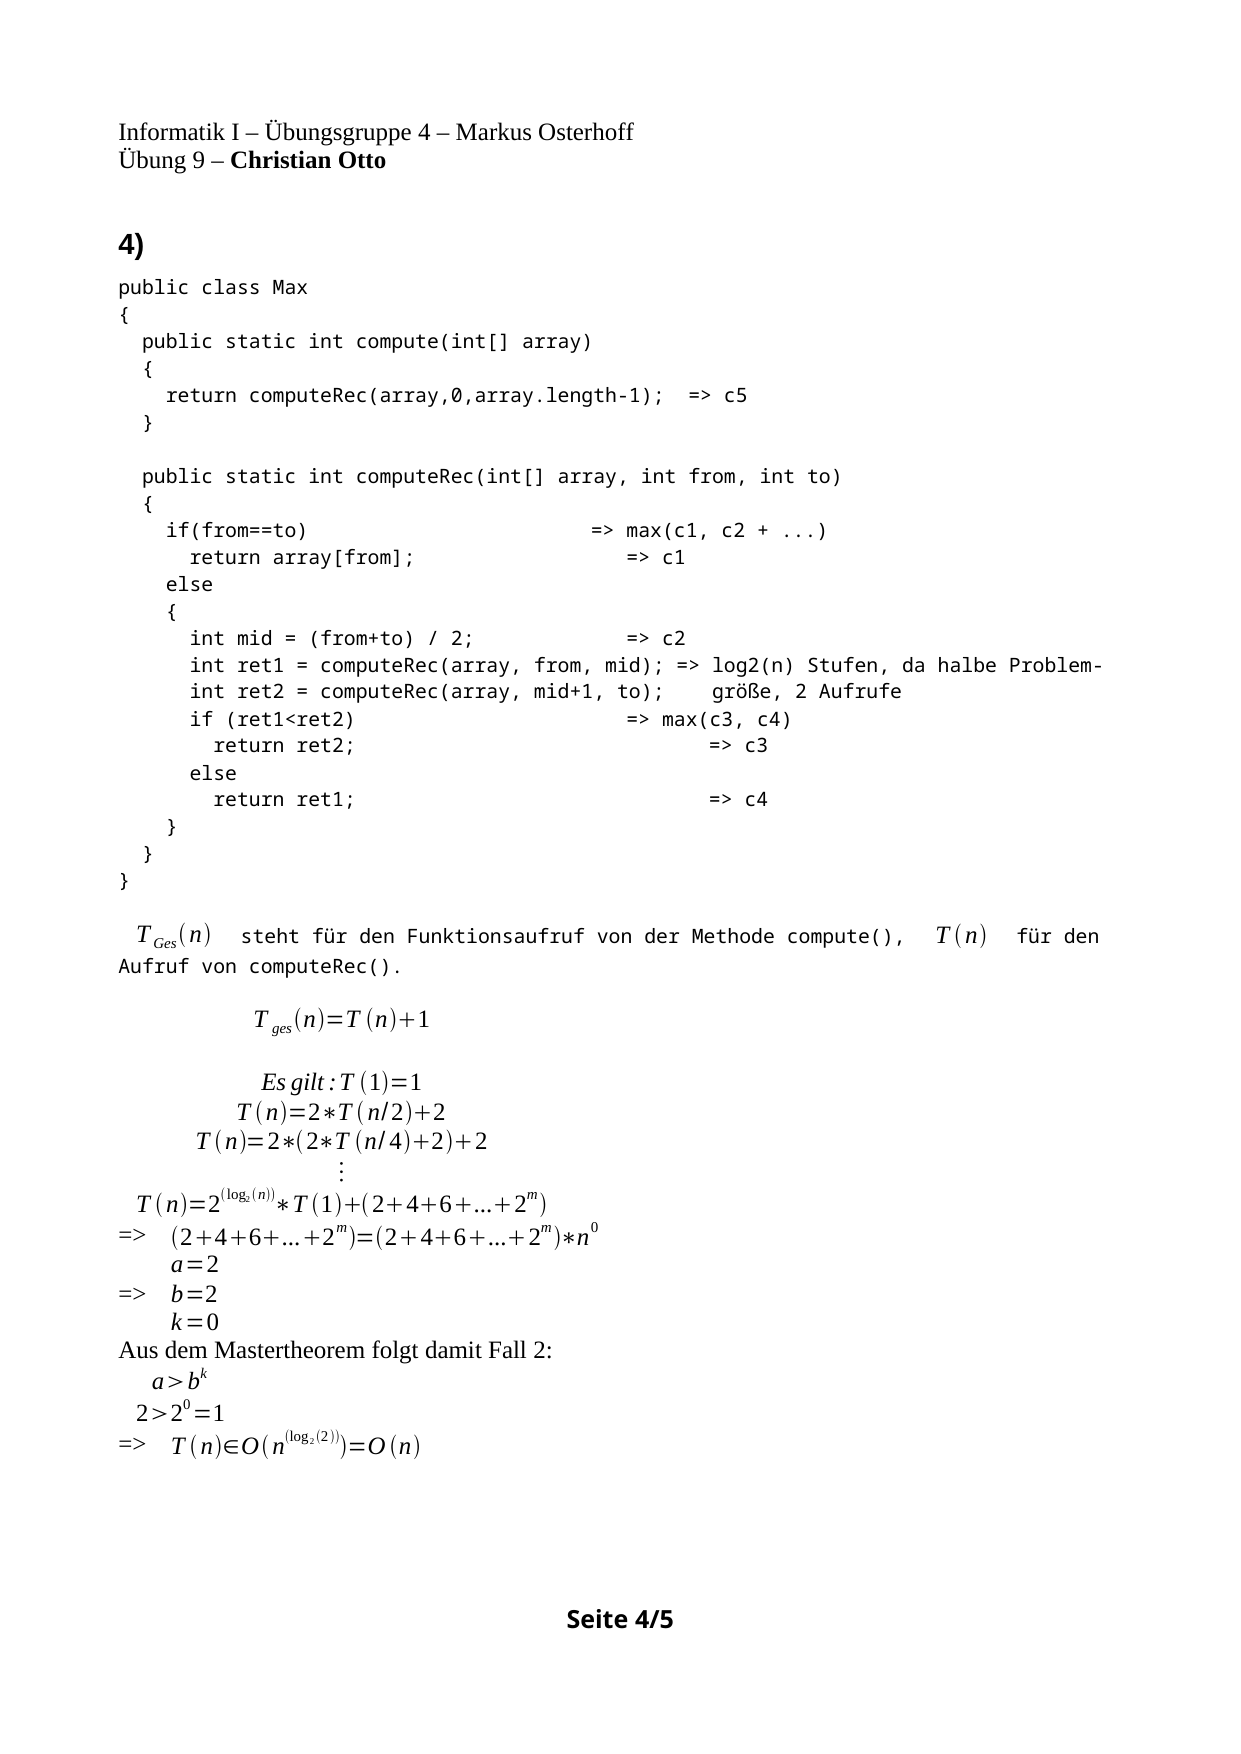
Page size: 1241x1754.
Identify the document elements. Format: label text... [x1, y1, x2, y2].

text if (ret1<ret2) => max(c3, c4) [118, 705, 1122, 732]
text => [118, 1427, 1122, 1460]
text else [118, 570, 1122, 597]
text } [118, 867, 1122, 894]
text int mid = (from+to) / 2; => c2 [118, 624, 1122, 651]
text else [118, 759, 1122, 786]
text } [118, 840, 1122, 867]
text public static int computeRec(int[] array, int from, int to) [118, 462, 1122, 489]
text => [118, 1219, 1122, 1251]
text int ret2 = computeRec(array, mid+1, to); größe, 2 Aufrufe [118, 678, 1122, 705]
text } [118, 408, 1122, 435]
text => [118, 1251, 1122, 1336]
subtitle 4) [118, 228, 1122, 261]
text if(from==to) => max(c1, c2 + ...) [118, 516, 1122, 543]
text return array[from]; => c1 [118, 543, 1122, 570]
text } [118, 813, 1122, 840]
text Aus dem Mastertheorem folgt damit Fall 2: [118, 1336, 1122, 1364]
text steht für den Funktionsaufruf von der Methode compute(), für den Aufruf von computeRec(). [118, 921, 1122, 979]
text { [118, 300, 1122, 327]
text int ret1 = computeRec(array, from, mid); => log2(n) Stufen, da halbe Problem- [118, 651, 1122, 678]
text { [118, 354, 1122, 381]
text public class Max [118, 273, 1122, 300]
text return ret2; => c3 [118, 732, 1122, 759]
text { [118, 489, 1122, 516]
text { [118, 597, 1122, 624]
text return ret1; => c4 [118, 786, 1122, 813]
text public static int compute(int[] array) [118, 327, 1122, 354]
text return computeRec(array,0,array.length-1); => c5 [118, 381, 1122, 408]
